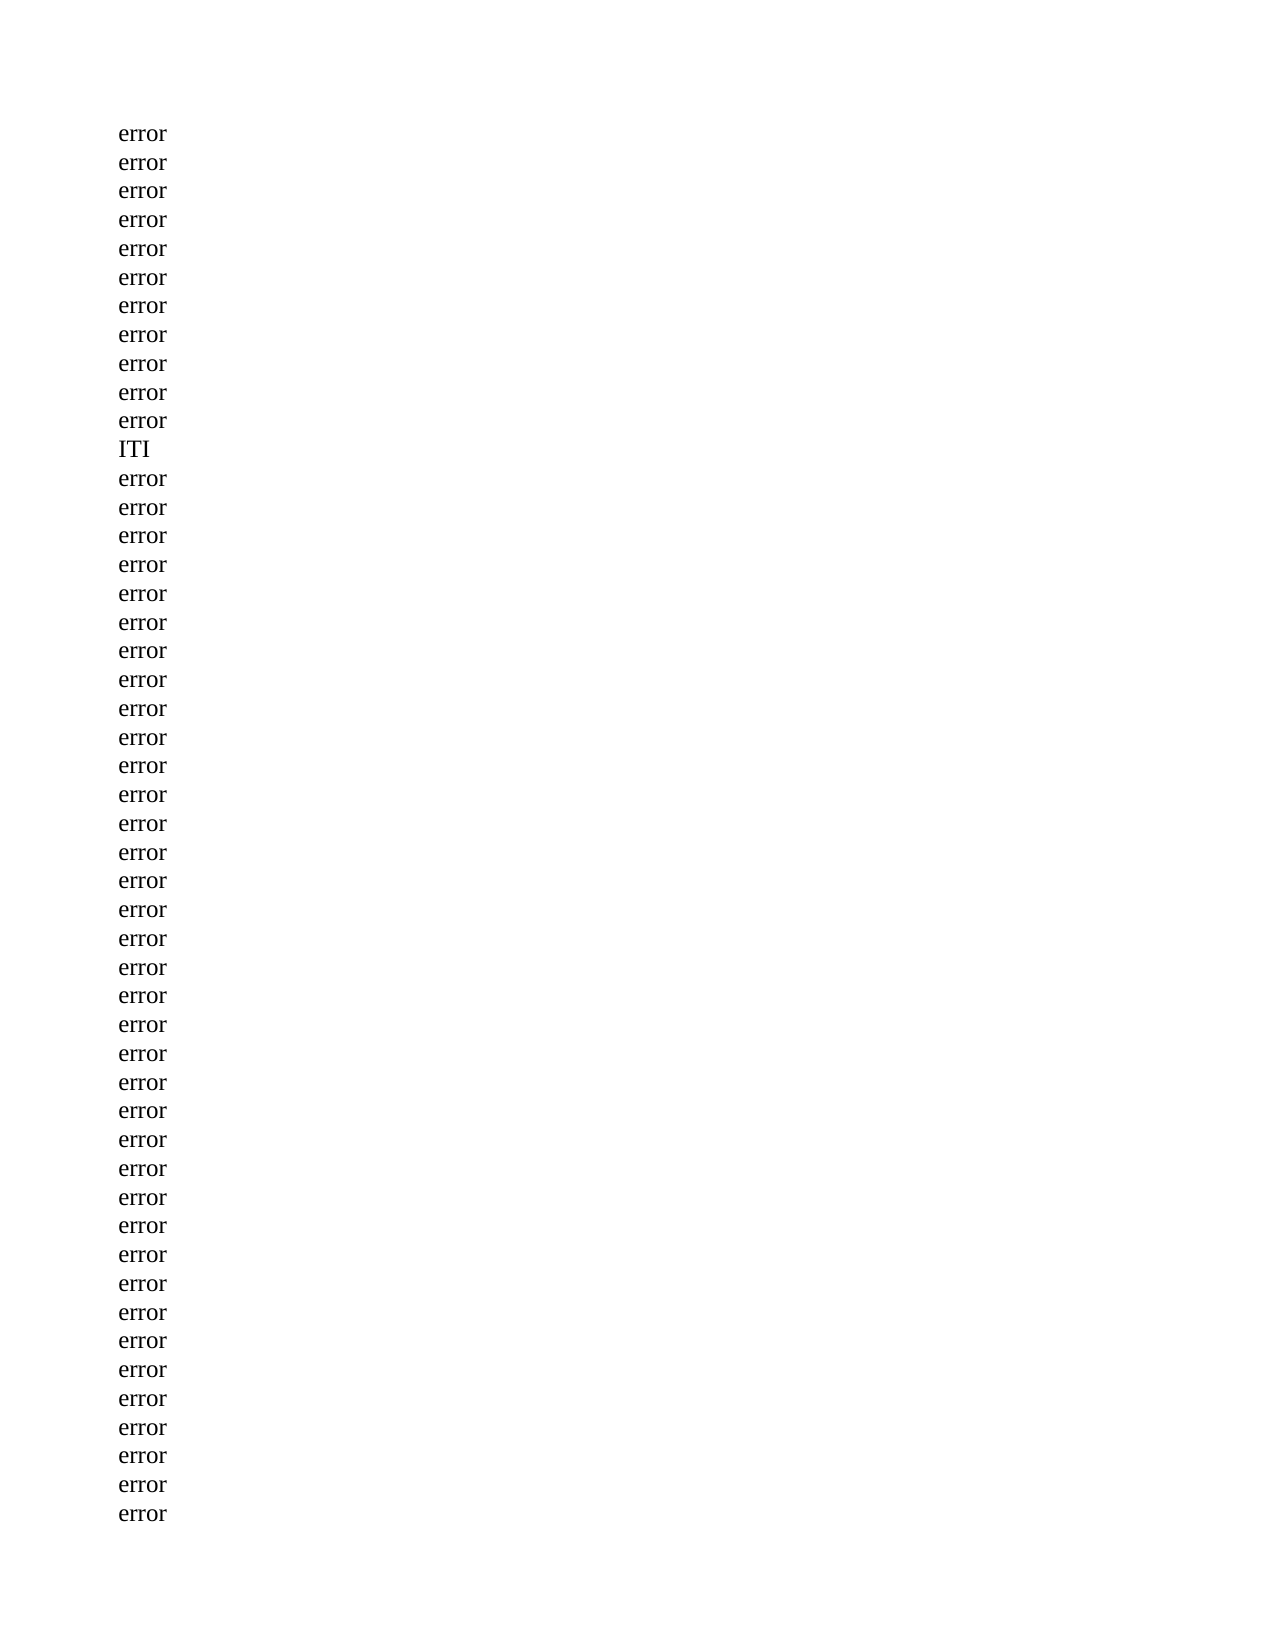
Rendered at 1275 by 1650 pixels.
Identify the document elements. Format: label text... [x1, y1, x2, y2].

text error [118, 1412, 1157, 1441]
text error [118, 1038, 1157, 1067]
text error [118, 492, 1157, 521]
text error [118, 1498, 1157, 1527]
text error [118, 837, 1157, 866]
text error [118, 636, 1157, 664]
text error [118, 1067, 1157, 1096]
text error [118, 204, 1157, 233]
text error [118, 233, 1157, 262]
text error [118, 176, 1157, 204]
text error [118, 406, 1157, 434]
text error [118, 348, 1157, 377]
text error [118, 1469, 1157, 1498]
text error [118, 693, 1157, 722]
text error [118, 521, 1157, 549]
text error [118, 981, 1157, 1009]
text error [118, 779, 1157, 808]
text error [118, 1441, 1157, 1469]
text error [118, 952, 1157, 981]
text error [118, 377, 1157, 406]
text ITI [118, 434, 1157, 463]
text error [118, 808, 1157, 837]
text error [118, 549, 1157, 578]
text error [118, 291, 1157, 319]
text error [118, 607, 1157, 636]
text error [118, 664, 1157, 693]
text error [118, 118, 1157, 147]
text error [118, 578, 1157, 607]
text error [118, 866, 1157, 894]
text error [118, 1009, 1157, 1038]
text error [118, 463, 1157, 492]
text error [118, 1268, 1157, 1297]
text error [118, 751, 1157, 779]
text error [118, 262, 1157, 291]
text error [118, 1239, 1157, 1268]
text error [118, 1182, 1157, 1211]
text error [118, 894, 1157, 923]
text error [118, 1383, 1157, 1412]
text error [118, 1354, 1157, 1383]
text error [118, 722, 1157, 751]
text error [118, 1326, 1157, 1354]
text error [118, 147, 1157, 176]
text error [118, 1124, 1157, 1153]
text error [118, 923, 1157, 952]
text error [118, 1297, 1157, 1326]
text error [118, 319, 1157, 348]
text error [118, 1096, 1157, 1124]
text error [118, 1153, 1157, 1182]
text error [118, 1211, 1157, 1239]
